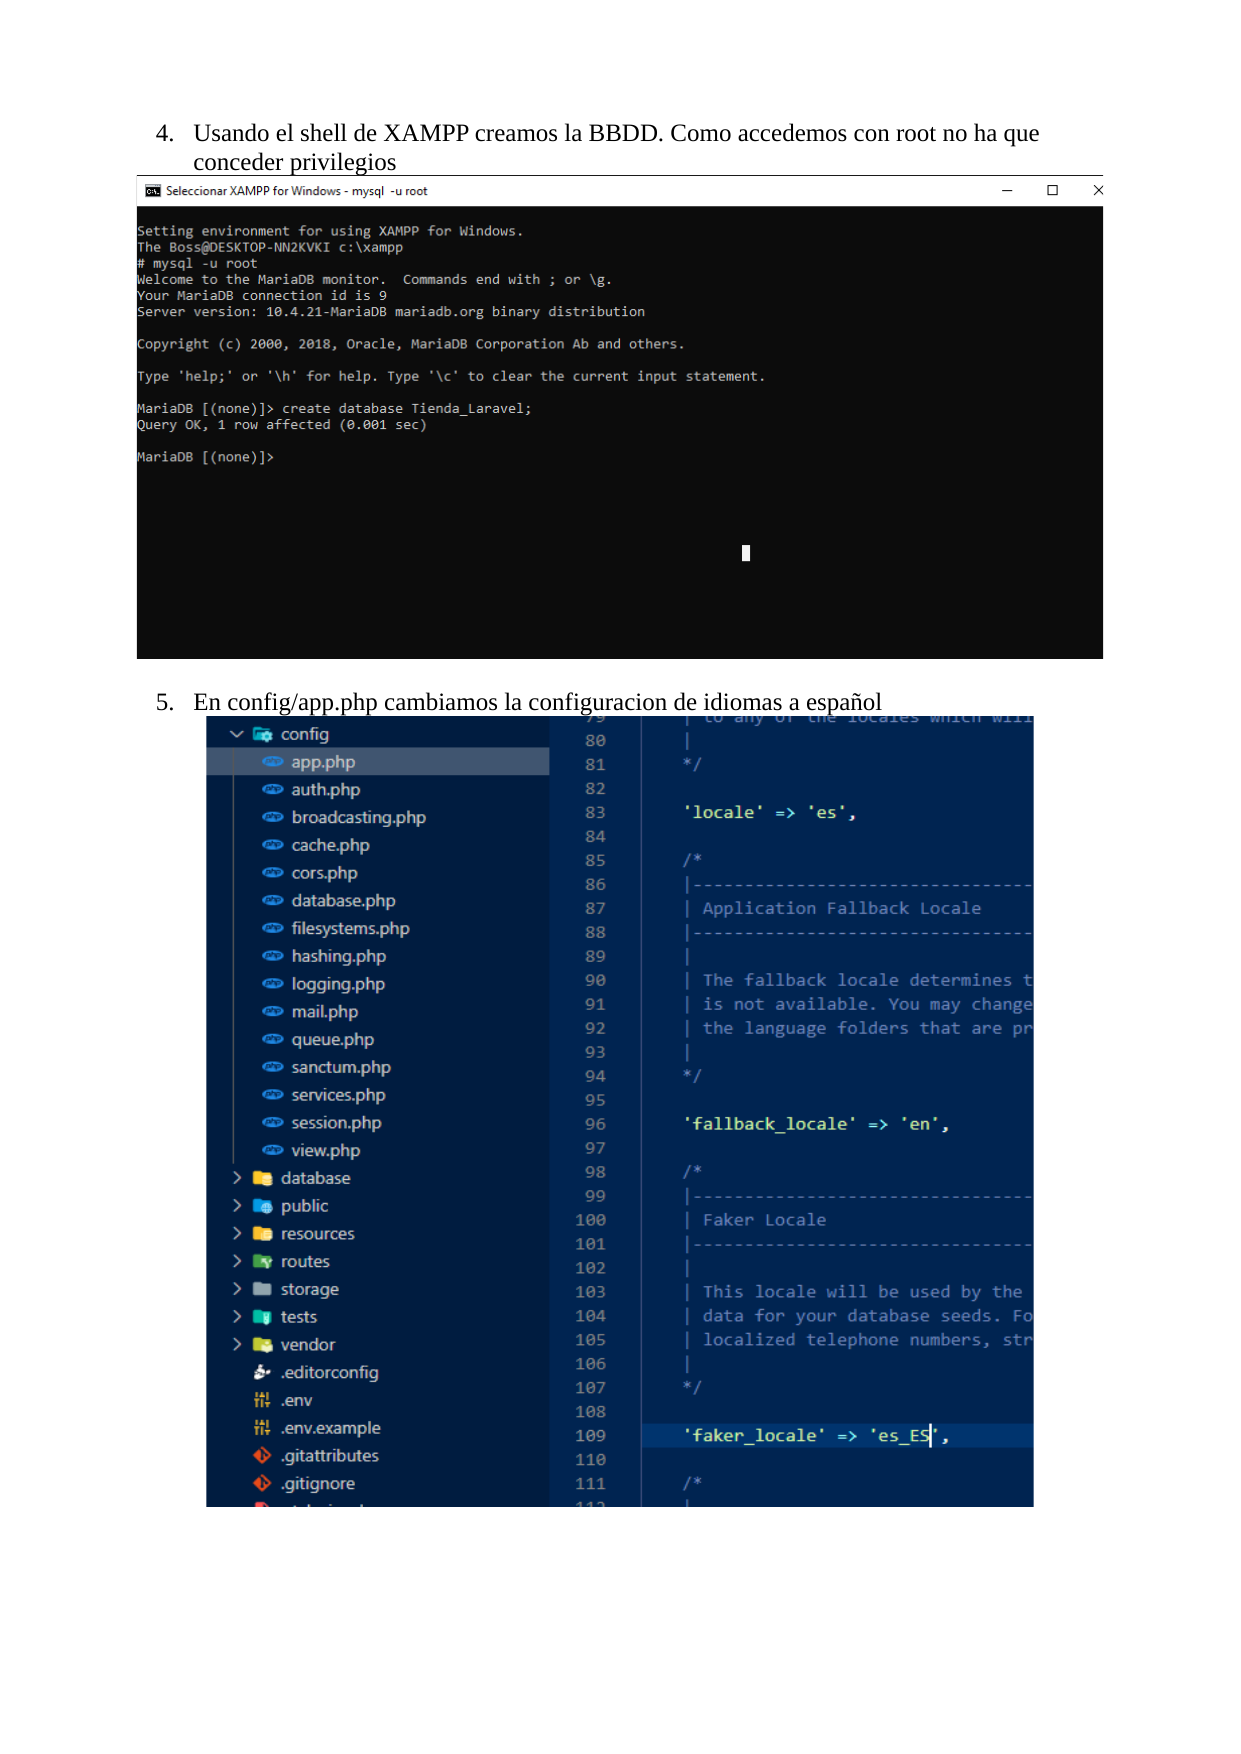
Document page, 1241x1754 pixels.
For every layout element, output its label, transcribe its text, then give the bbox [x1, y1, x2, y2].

list Usando el shell de XAMPP creamos la BBDD. Como accedemos con root no ha que conceder privilegios [156, 118, 1122, 176]
picture [136, 175, 1104, 659]
list En config/app.php cambiamos la configuracion de idiomas a español [156, 687, 1122, 716]
picture [206, 716, 1034, 1507]
